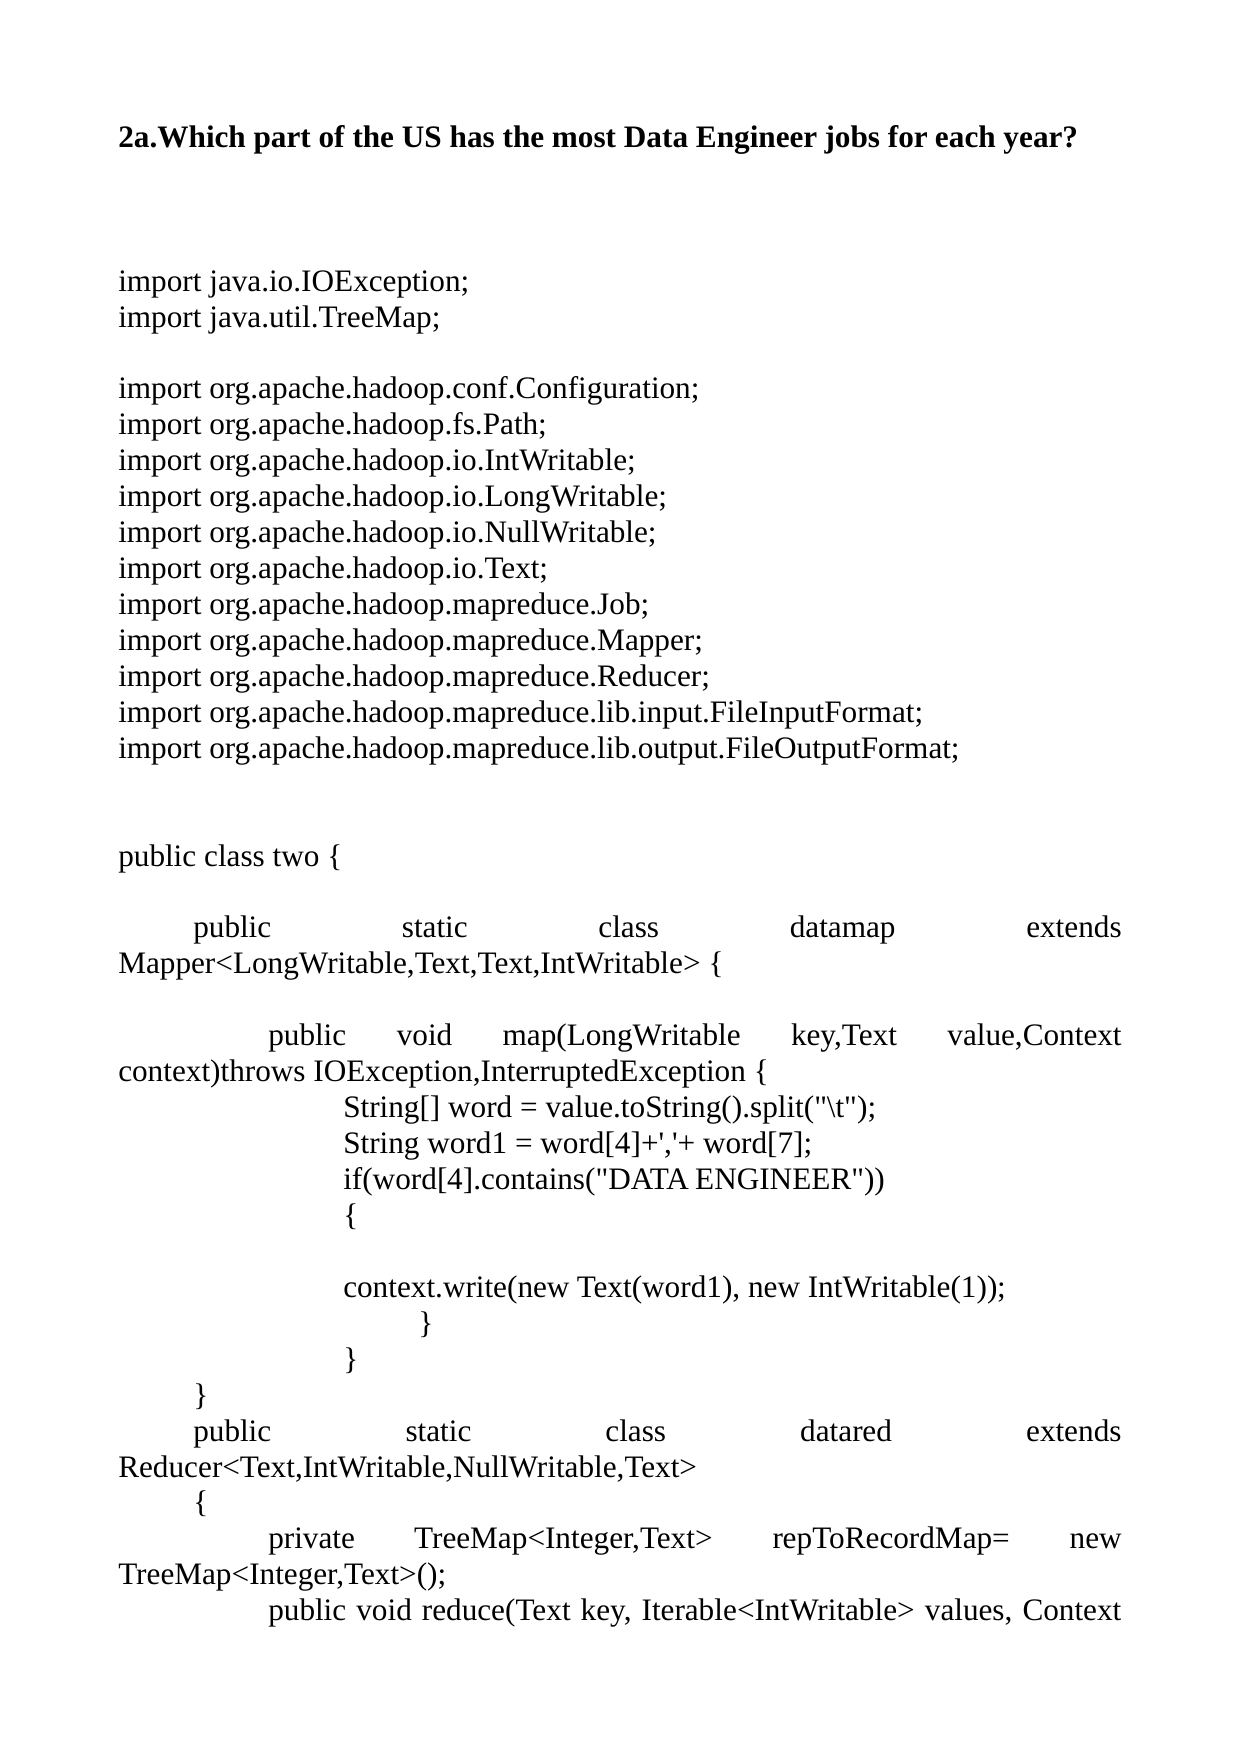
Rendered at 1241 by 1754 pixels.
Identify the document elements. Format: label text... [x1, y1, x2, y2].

text String word1 = word[4]+','+ word[7]; [118, 1124, 1122, 1160]
text import org.apache.hadoop.mapreduce.lib.output.FileOutputFormat; [118, 729, 1122, 765]
text import org.apache.hadoop.io.Text; [118, 549, 1122, 585]
text import org.apache.hadoop.mapreduce.lib.input.FileInputFormat; [118, 693, 1122, 729]
text public void map(LongWritable key,Text value,Context context)throws IOException,InterruptedException { [118, 1017, 1122, 1088]
text public void reduce(Text key, Iterable<IntWritable> values, Context [118, 1592, 1122, 1627]
text { [118, 1196, 1122, 1232]
text public static class datared extends Reducer<Text,IntWritable,NullWritable,Text> [118, 1412, 1122, 1484]
text import org.apache.hadoop.conf.Configuration; [118, 370, 1122, 406]
text public static class datamap extends Mapper<LongWritable,Text,Text,IntWritable> { [118, 909, 1122, 981]
text import org.apache.hadoop.mapreduce.Reducer; [118, 657, 1122, 693]
text } [118, 1376, 1122, 1412]
text public class two { [118, 837, 1122, 873]
text context.write(new Text(word1), new IntWritable(1)); [118, 1268, 1122, 1304]
text 2a.Which part of the US has the most Data Engineer jobs for each year? [118, 118, 1122, 154]
text private TreeMap<Integer,Text> repToRecordMap= new TreeMap<Integer,Text>(); [118, 1520, 1122, 1592]
text import org.apache.hadoop.io.IntWritable; [118, 442, 1122, 477]
text String[] word = value.toString().split("\t"); [118, 1088, 1122, 1124]
text } [118, 1304, 1122, 1340]
text import org.apache.hadoop.mapreduce.Mapper; [118, 621, 1122, 657]
text { [118, 1484, 1122, 1520]
text import java.io.IOException; [118, 262, 1122, 298]
text if(word[4].contains("DATA ENGINEER")) [118, 1160, 1122, 1196]
text import java.util.TreeMap; [118, 298, 1122, 334]
text import org.apache.hadoop.fs.Path; [118, 406, 1122, 442]
text import org.apache.hadoop.mapreduce.Job; [118, 585, 1122, 621]
text import org.apache.hadoop.io.NullWritable; [118, 513, 1122, 549]
text import org.apache.hadoop.io.LongWritable; [118, 477, 1122, 513]
text } [118, 1340, 1122, 1376]
